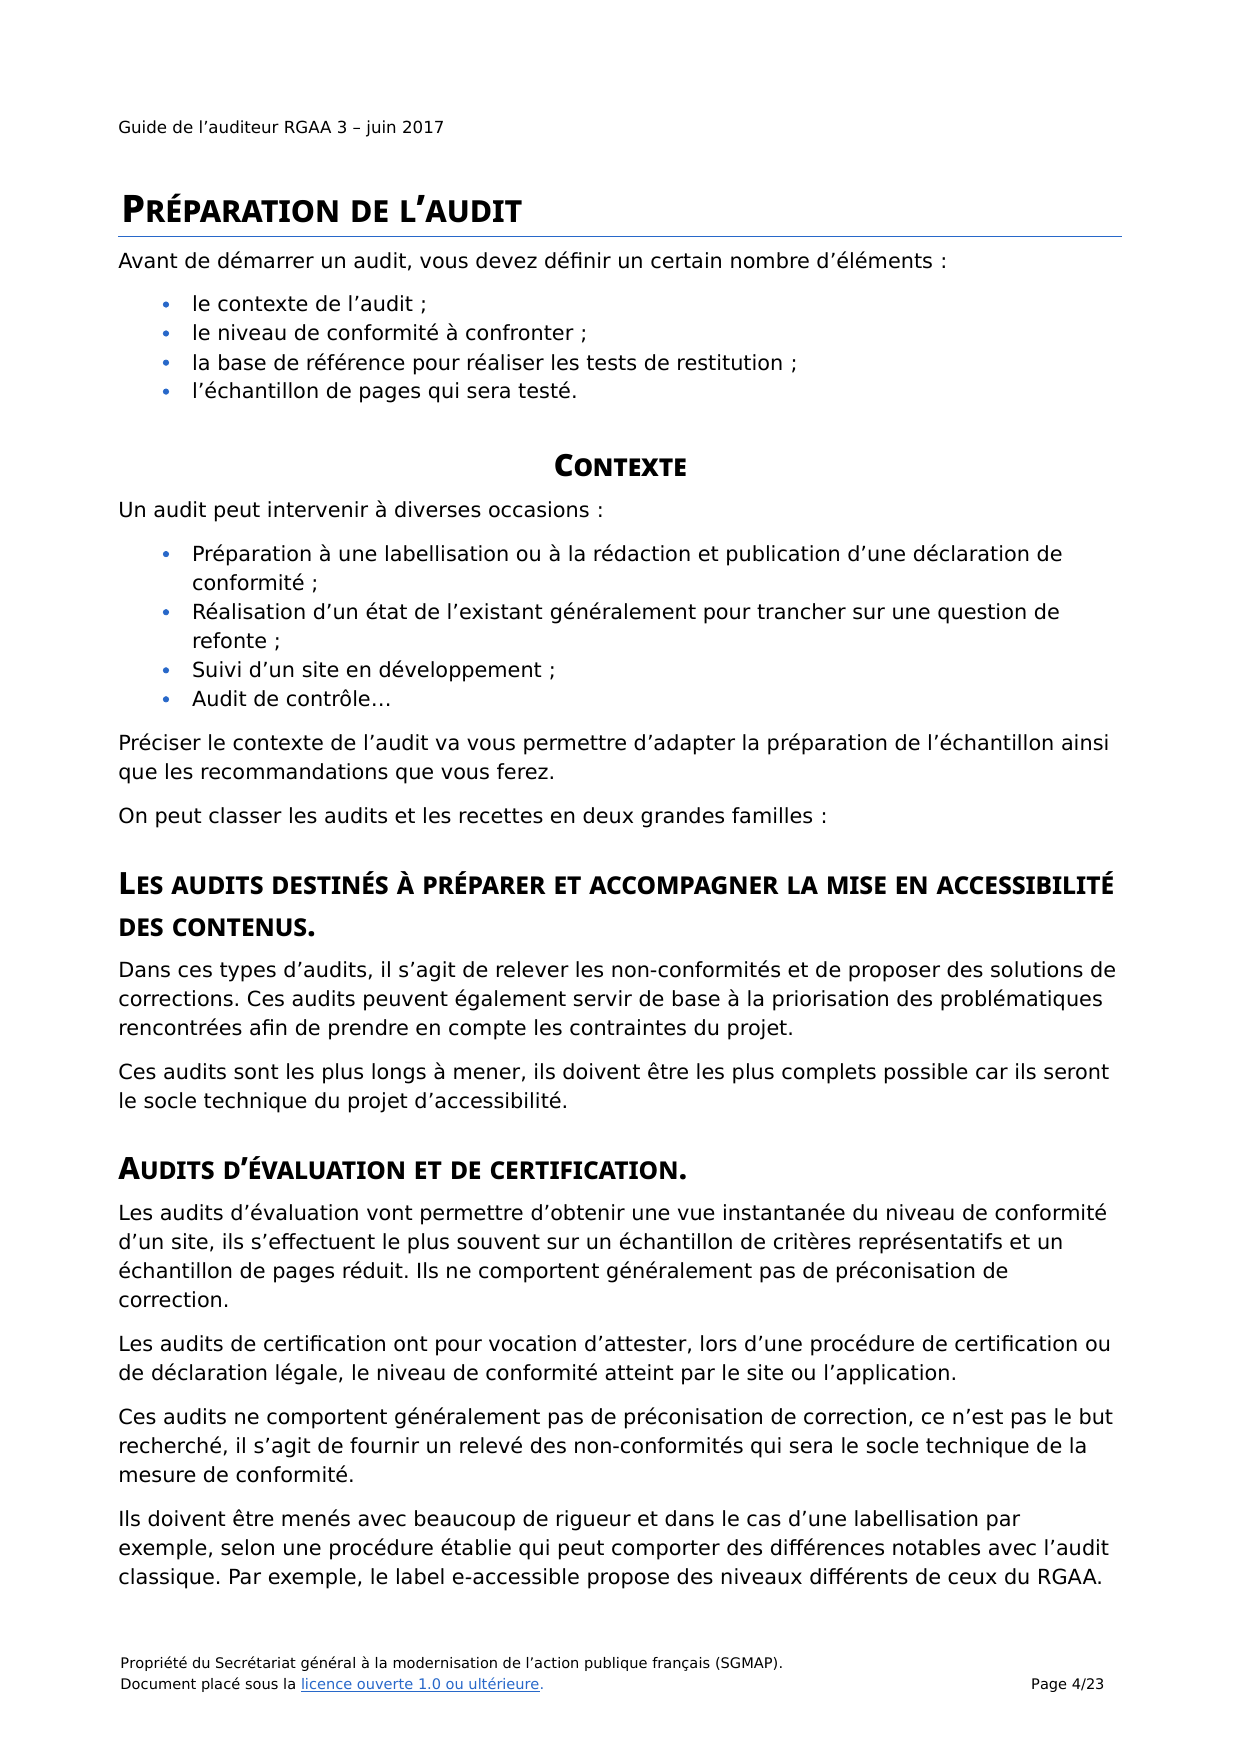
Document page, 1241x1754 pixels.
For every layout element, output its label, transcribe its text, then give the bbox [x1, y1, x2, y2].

subtitle Contexte [118, 444, 1122, 486]
list le contexte de l’audit ; [162, 292, 1122, 317]
subtitle Audits d’évaluation et de certification. [118, 1147, 1122, 1189]
list Suivi d’un site en développement ; [162, 658, 1122, 682]
text Préciser le contexte de l’audit va vous permettre d’adapter la préparation de l’échantillon ainsi que les recommandations que vous ferez. [118, 731, 1122, 784]
subtitle Les audits destinés à préparer et accompagner la mise en accessibilité des contenus. [118, 862, 1122, 945]
list la base de référence pour réaliser les tests de restitution ; [162, 351, 1122, 375]
text Ils doivent être menés avec beaucoup de rigueur et dans le cas d’une labellisation par exemple, selon une procédure établie qui peut comporter des différences notables avec l’audit classique. Par exemple, le label e-accessible propose des niveaux différents de ceux du RGAA. [118, 1507, 1122, 1589]
text Les audits de certification ont pour vocation d’attester, lors d’une procédure de certification ou de déclaration légale, le niveau de conformité atteint par le site ou l’application. [118, 1332, 1122, 1385]
list Préparation à une labellisation ou à la rédaction et publication d’une déclaration de conformité ; [162, 542, 1122, 595]
text On peut classer les audits et les recettes en deux grandes familles : [118, 804, 1122, 828]
text Dans ces types d’audits, il s’agit de relever les non-conformités et de proposer des solutions de corrections. Ces audits peuvent également servir de base à la priorisation des problématiques rencontrées afin de prendre en compte les contraintes du projet. [118, 958, 1122, 1040]
text Un audit peut intervenir à diverses occasions : [118, 498, 1122, 523]
subtitle Préparation de l’audit [118, 179, 1122, 236]
text Avant de démarrer un audit, vous devez définir un certain nombre d’éléments : [118, 249, 1122, 273]
list Audit de contrôle… [162, 687, 1122, 712]
text Les audits d’évaluation vont permettre d’obtenir une vue instantanée du niveau de conformité d’un site, ils s’effectuent le plus souvent sur un échantillon de critères représentatifs et un échantillon de pages réduit. Ils ne comportent généralement pas de préconisation de correction. [118, 1201, 1122, 1313]
list le niveau de conformité à confronter ; [162, 321, 1122, 346]
list l’échantillon de pages qui sera testé. [162, 379, 1122, 404]
text Ces audits ne comportent généralement pas de préconisation de correction, ce n’est pas le but recherché, il s’agit de fournir un relevé des non-conformités qui sera le socle technique de la mesure de conformité. [118, 1405, 1122, 1487]
list Réalisation d’un état de l’existant généralement pour trancher sur une question de refonte ; [162, 600, 1122, 653]
text Ces audits sont les plus longs à mener, ils doivent être les plus complets possible car ils seront le socle technique du projet d’accessibilité. [118, 1060, 1122, 1113]
